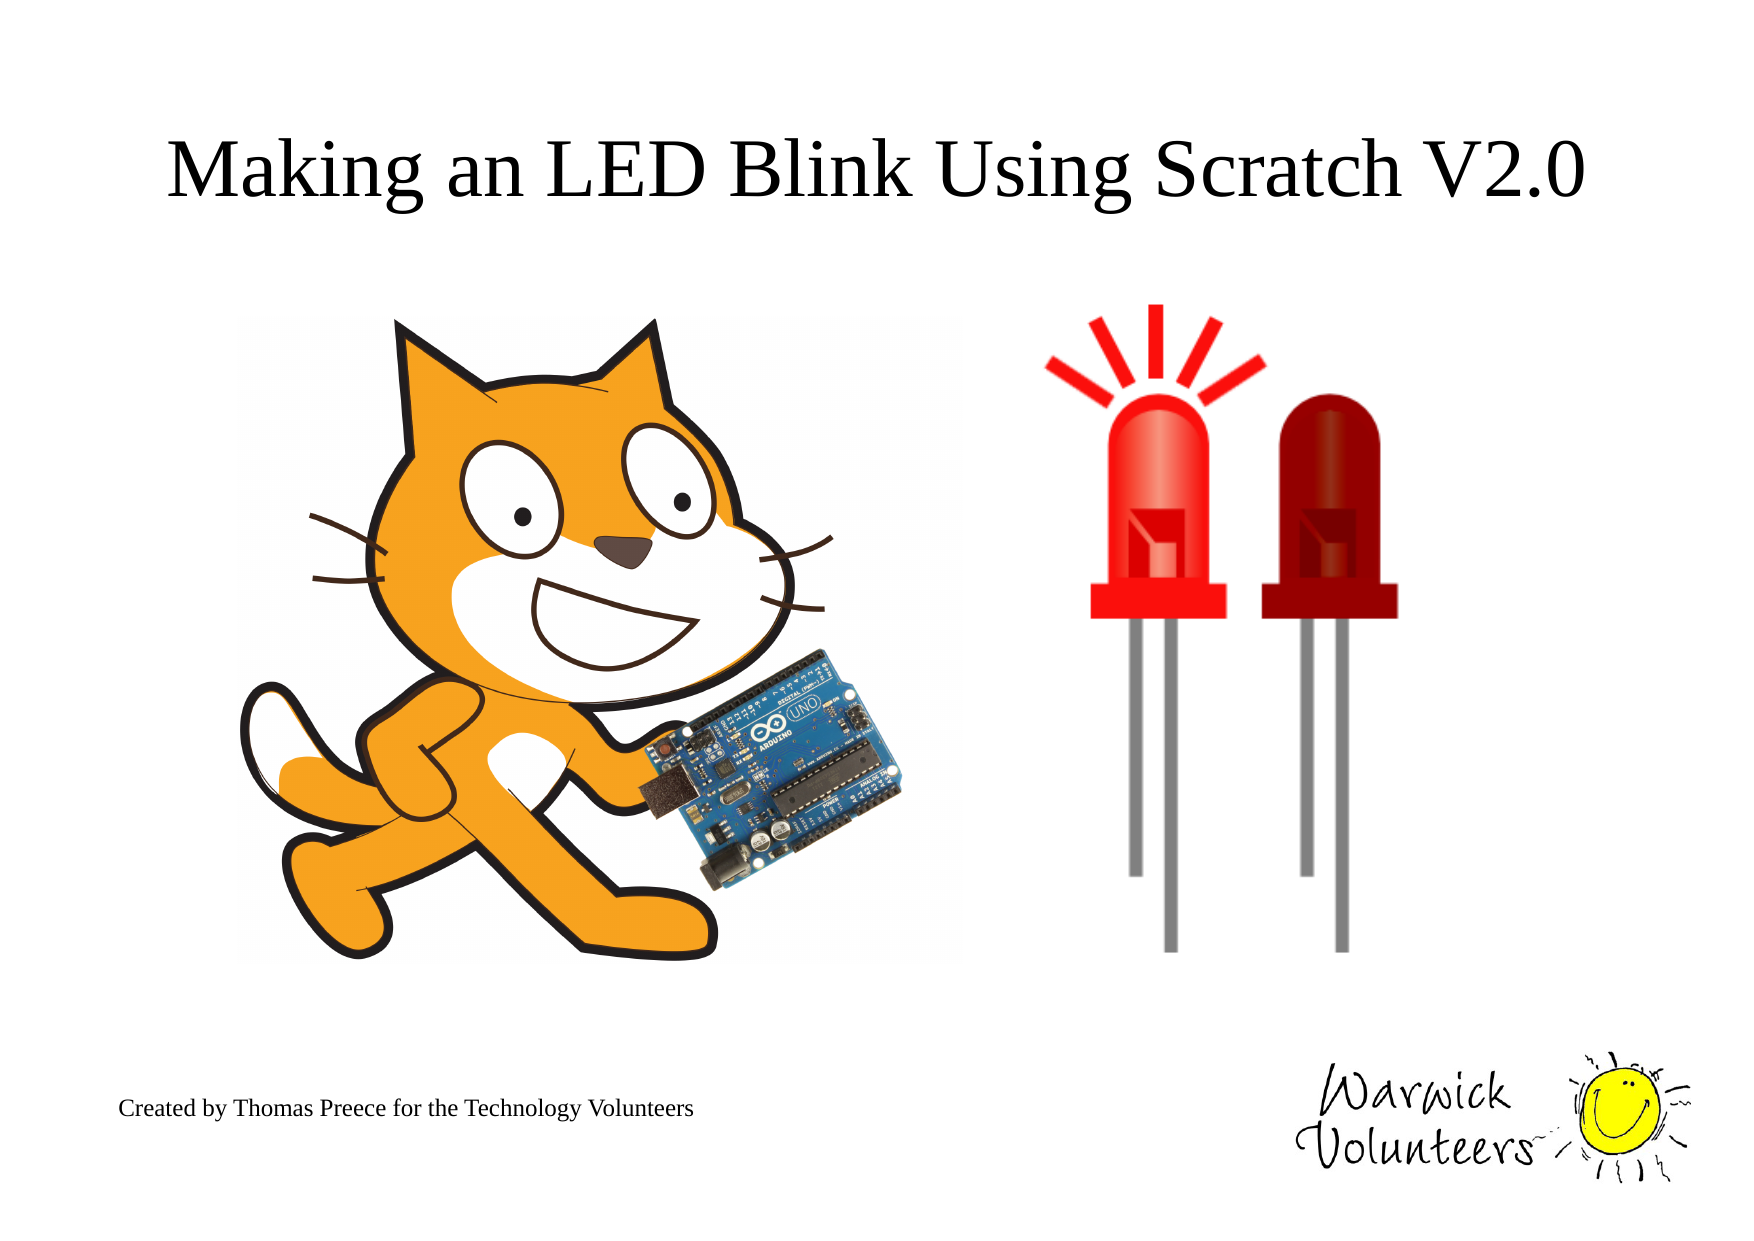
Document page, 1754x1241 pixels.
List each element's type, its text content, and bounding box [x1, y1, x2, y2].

text Making an LED Blink Using Scratch V2.0 [118, 118, 1636, 214]
picture [236, 316, 964, 964]
picture [1022, 272, 1435, 971]
